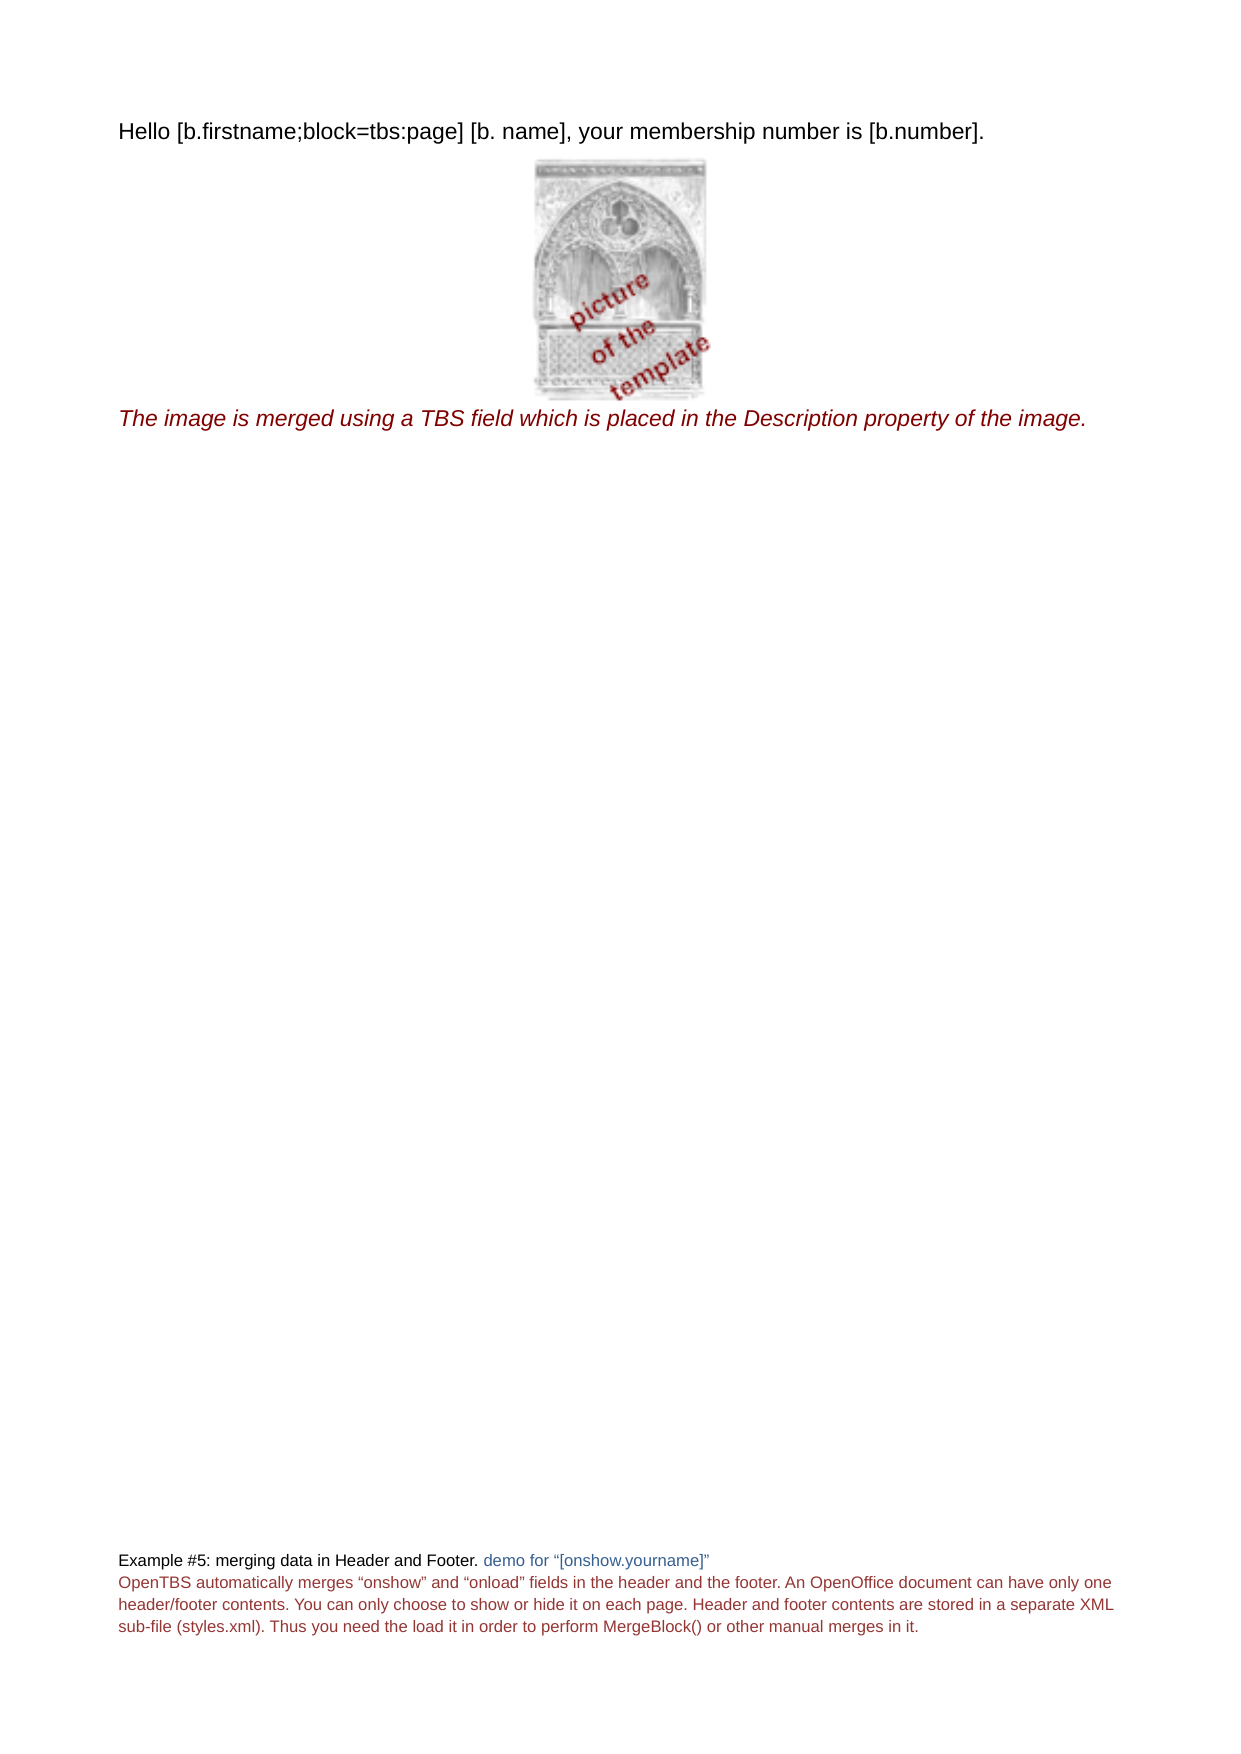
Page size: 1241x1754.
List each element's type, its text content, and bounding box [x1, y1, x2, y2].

picture [527, 157, 713, 405]
text The image is merged using a TBS field which is placed in the Description property of the image. [118, 157, 1122, 431]
text Hello [b.firstname;block=tbs:page] [b. name], your membership number is [b.number]. [118, 118, 1122, 144]
